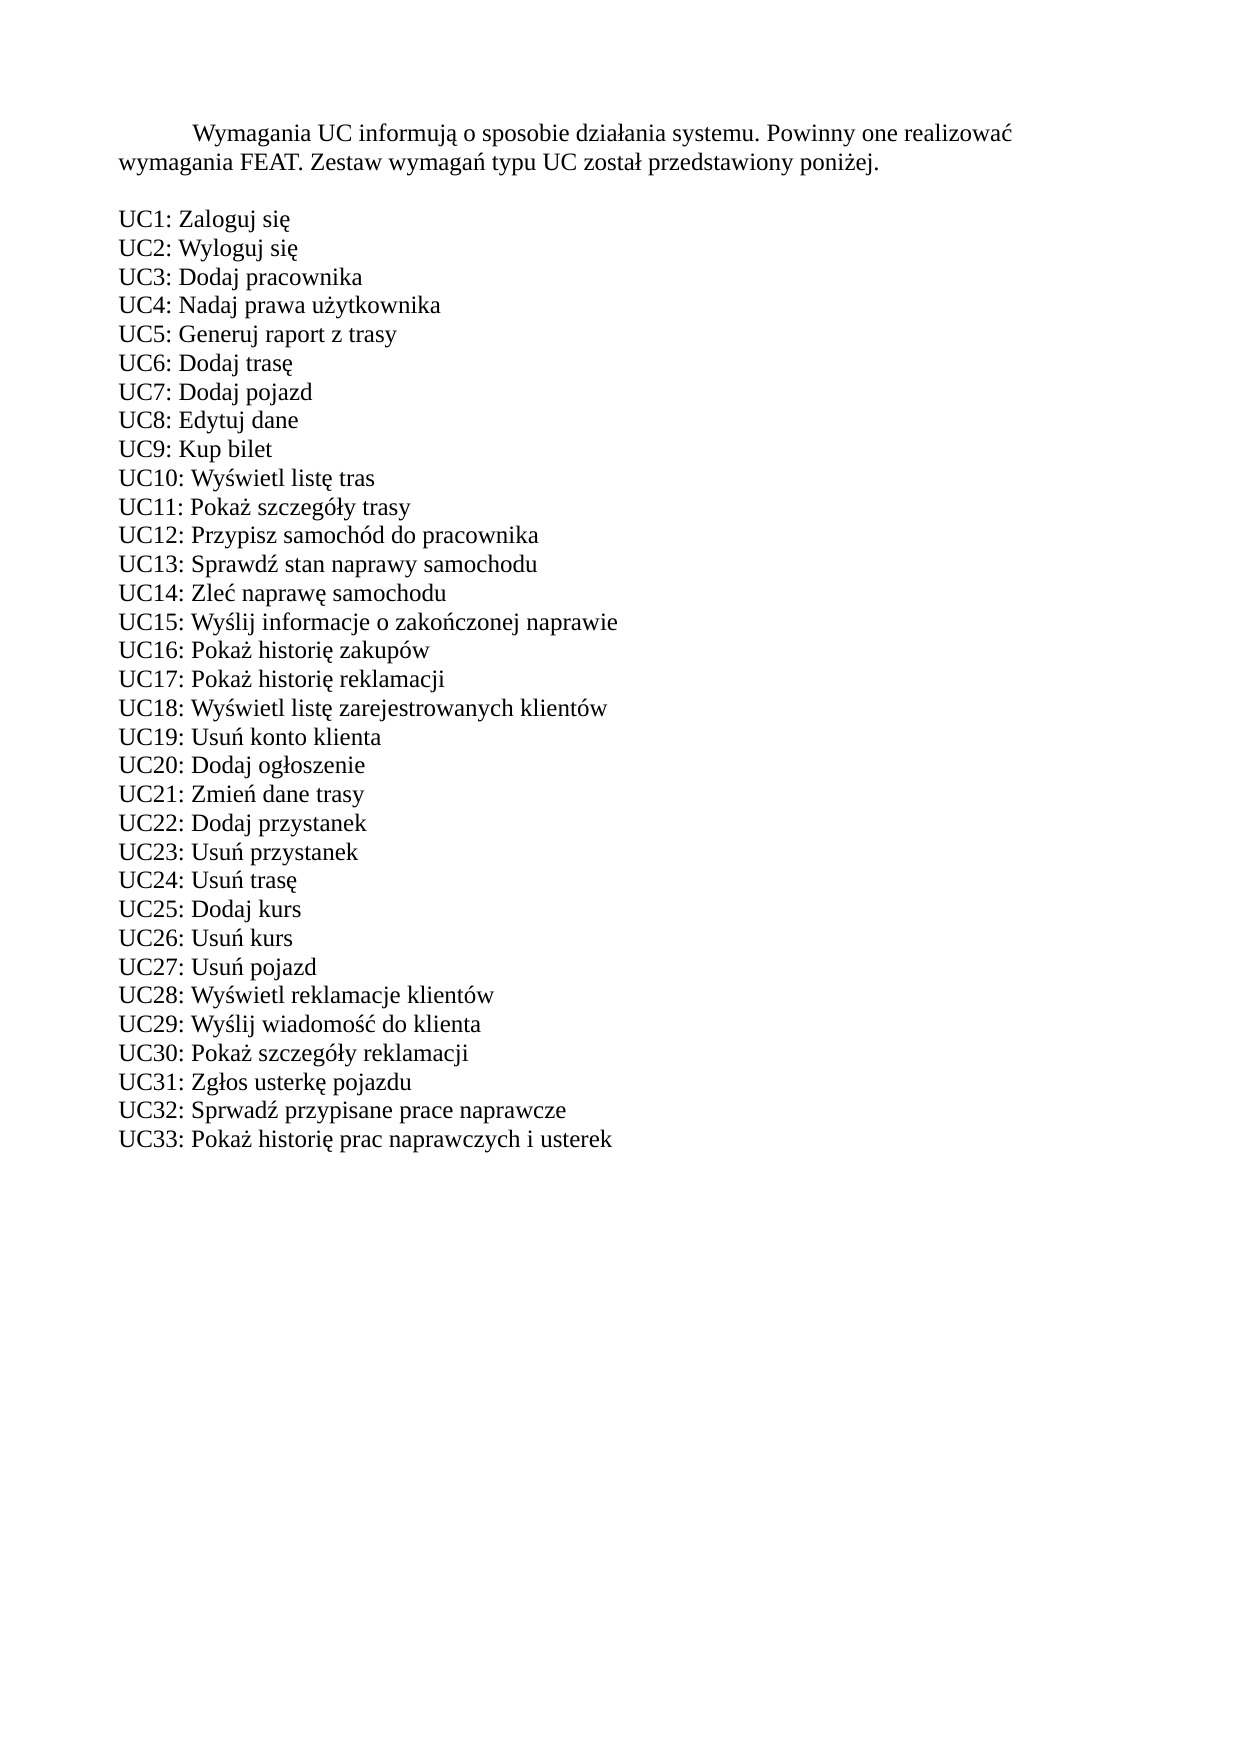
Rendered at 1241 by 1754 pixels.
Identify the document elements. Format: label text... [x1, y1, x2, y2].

text UC11: Pokaż szczegóły trasy [118, 492, 1122, 521]
text UC5: Generuj raport z trasy [118, 319, 1122, 348]
text UC22: Dodaj przystanek [118, 808, 1122, 837]
text UC14: Zleć naprawę samochodu [118, 578, 1122, 607]
text UC20: Dodaj ogłoszenie [118, 751, 1122, 779]
text UC16: Pokaż historię zakupów [118, 636, 1122, 664]
text UC19: Usuń konto klienta [118, 722, 1122, 751]
text UC21: Zmień dane trasy [118, 779, 1122, 808]
text UC1: Zaloguj się [118, 204, 1122, 233]
text UC13: Sprawdź stan naprawy samochodu [118, 549, 1122, 578]
text UC31: Zgłos usterkę pojazdu [118, 1067, 1122, 1096]
text UC30: Pokaż szczegóły reklamacji [118, 1038, 1122, 1067]
text UC7: Dodaj pojazd [118, 377, 1122, 406]
text UC12: Przypisz samochód do pracownika [118, 521, 1122, 549]
text UC26: Usuń kurs [118, 923, 1122, 952]
text UC28: Wyświetl reklamacje klientów [118, 981, 1122, 1009]
text UC33: Pokaż historię prac naprawczych i usterek [118, 1124, 1122, 1153]
text Wymagania UC informują o sposobie działania systemu. Powinny one realizować wymagania FEAT. Zestaw wymagań typu UC został przedstawiony poniżej. [118, 118, 1122, 176]
text UC8: Edytuj dane [118, 406, 1122, 434]
text UC9: Kup bilet [118, 434, 1122, 463]
text UC27: Usuń pojazd [118, 952, 1122, 981]
text UC23: Usuń przystanek [118, 837, 1122, 866]
text UC32: Sprwadź przypisane prace naprawcze [118, 1096, 1122, 1124]
text UC25: Dodaj kurs [118, 894, 1122, 923]
text UC15: Wyślij informacje o zakończonej naprawie [118, 607, 1122, 636]
text UC24: Usuń trasę [118, 866, 1122, 894]
text UC17: Pokaż historię reklamacji [118, 664, 1122, 693]
text UC18: Wyświetl listę zarejestrowanych klientów [118, 693, 1122, 722]
text UC6: Dodaj trasę [118, 348, 1122, 377]
text UC3: Dodaj pracownika [118, 262, 1122, 291]
text UC4: Nadaj prawa użytkownika [118, 291, 1122, 319]
text UC29: Wyślij wiadomość do klienta [118, 1009, 1122, 1038]
text UC2: Wyloguj się [118, 233, 1122, 262]
text UC10: Wyświetl listę tras [118, 463, 1122, 492]
